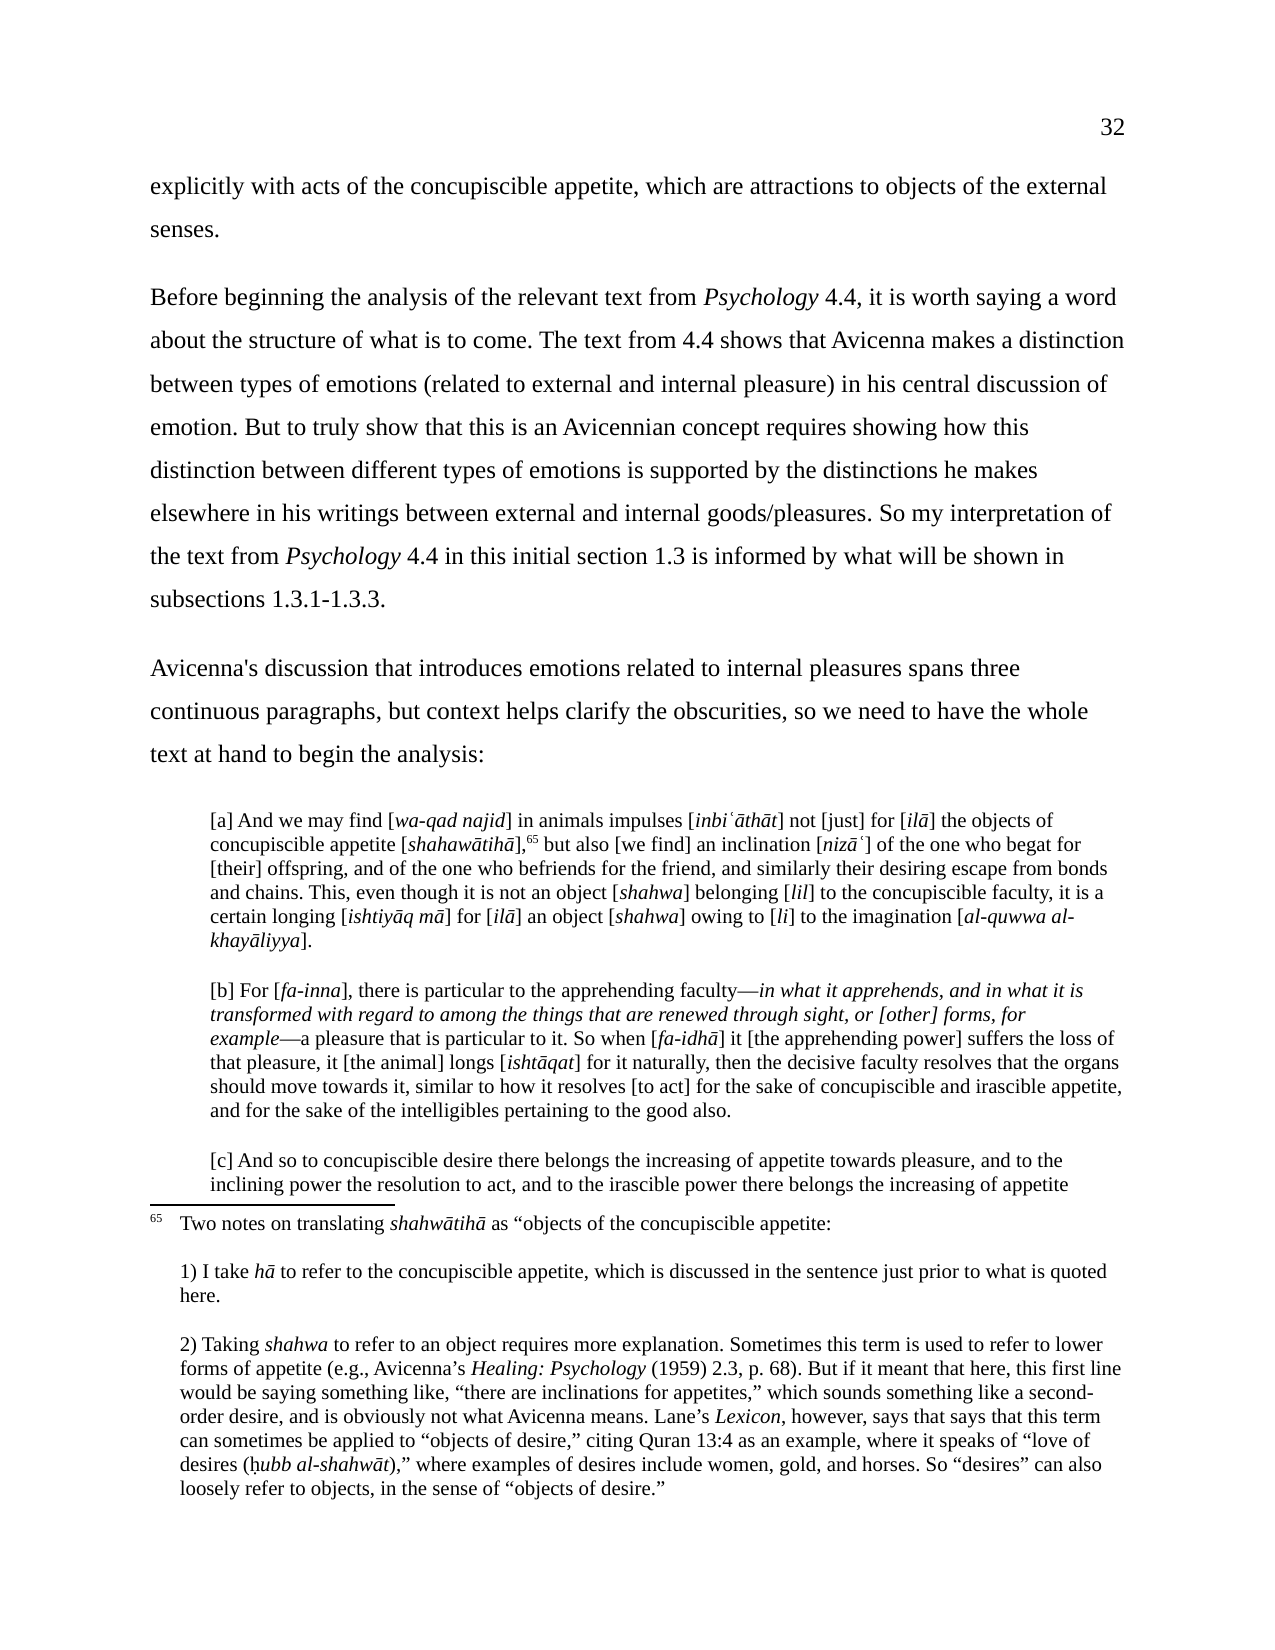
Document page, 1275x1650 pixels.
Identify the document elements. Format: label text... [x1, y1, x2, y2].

text [c] And so to concupiscible desire there belongs the increasing of appetite towards pleasure, and to the inclining power the resolution to act, and to the irascible power there belongs the increasing of appetite [210, 1148, 1125, 1196]
text [b] For [fa-inna], there is particular to the apprehending faculty―in what it apprehends, and in what it is transformed with regard to among the things that are renewed through sight, or [other] forms, for example―a pleasure that is particular to it. So when [fa-idhā] it [the apprehending power] suffers the loss of that pleasure, it [the animal] longs [ishtāqat] for it naturally, then the decisive faculty resolves that the organs should move towards it, similar to how it resolves [to act] for the sake of concupiscible and irascible appetite, and for the sake of the intelligibles pertaining to the good also. [210, 978, 1125, 1122]
text Before beginning the analysis of the relevant text from Psychology 4.4, it is worth saying a word about the structure of what is to come. The text from 4.4 shows that Avicenna makes a distinction between types of emotions (related to external and internal pleasure) in his central discussion of emotion. But to truly show that this is an Avicennian concept requires showing how this distinction between different types of emotions is supported by the distinctions he makes elsewhere in his writings between external and internal goods/pleasures. So my interpretation of the text from Psychology 4.4 in this initial section 1.3 is informed by what will be shown in subsections 1.3.1-1.3.3. [150, 282, 1125, 613]
text Avicenna's discussion that introduces emotions related to internal pleasures spans three continuous paragraphs, but context helps clarify the obscurities, so we need to have the whole text at hand to begin the analysis: [150, 653, 1125, 768]
text [a] And we may find [wa-qad najid] in animals impulses [inbiʿāthāt] not [just] for [ilā] the objects of concupiscible appetite [shahawātihā], but also [we find] an inclination [nizāʿ] of the one who begat for [their] offspring, and of the one who befriends for the friend, and similarly their desiring escape from bonds and chains. This, even though it is not an object [shahwa] belonging [lil] to the concupiscible faculty, it is a certain longing [ishtiyāq mā] for [ilā] an object [shahwa] owing to [li] to the imagination [al-quwwa al-khayāliyya]. [210, 808, 1125, 952]
text 1) I take hā to refer to the concupiscible appetite, which is discussed in the sentence just prior to what is quoted here. [150, 1259, 1125, 1307]
text 2) Taking shahwa to refer to an object requires more explanation. Sometimes this term is used to refer to lower forms of appetite (e.g., Avicenna’s Healing: Psychology (1959) 2.3, p. 68). But if it meant that here, this first line would be saying something like, “there are inclinations for appetites,” which sounds something like a second-order desire, and is obviously not what Avicenna means. Lane’s Lexicon, however, says that says that this term can sometimes be applied to “objects of desire,” citing Quran 13:4 as an example, where it speaks of “love of desires (ḥubb al-shahwāt),” where examples of desires include women, gold, and horses. So “desires” can also loosely refer to objects, in the sense of “objects of desire.” [150, 1332, 1125, 1500]
text explicitly with acts of the concupiscible appetite, which are attractions to objects of the external senses. [150, 171, 1125, 243]
text Two notes on translating shahwātihā as “objects of the concupiscible appetite: [150, 1211, 1125, 1235]
